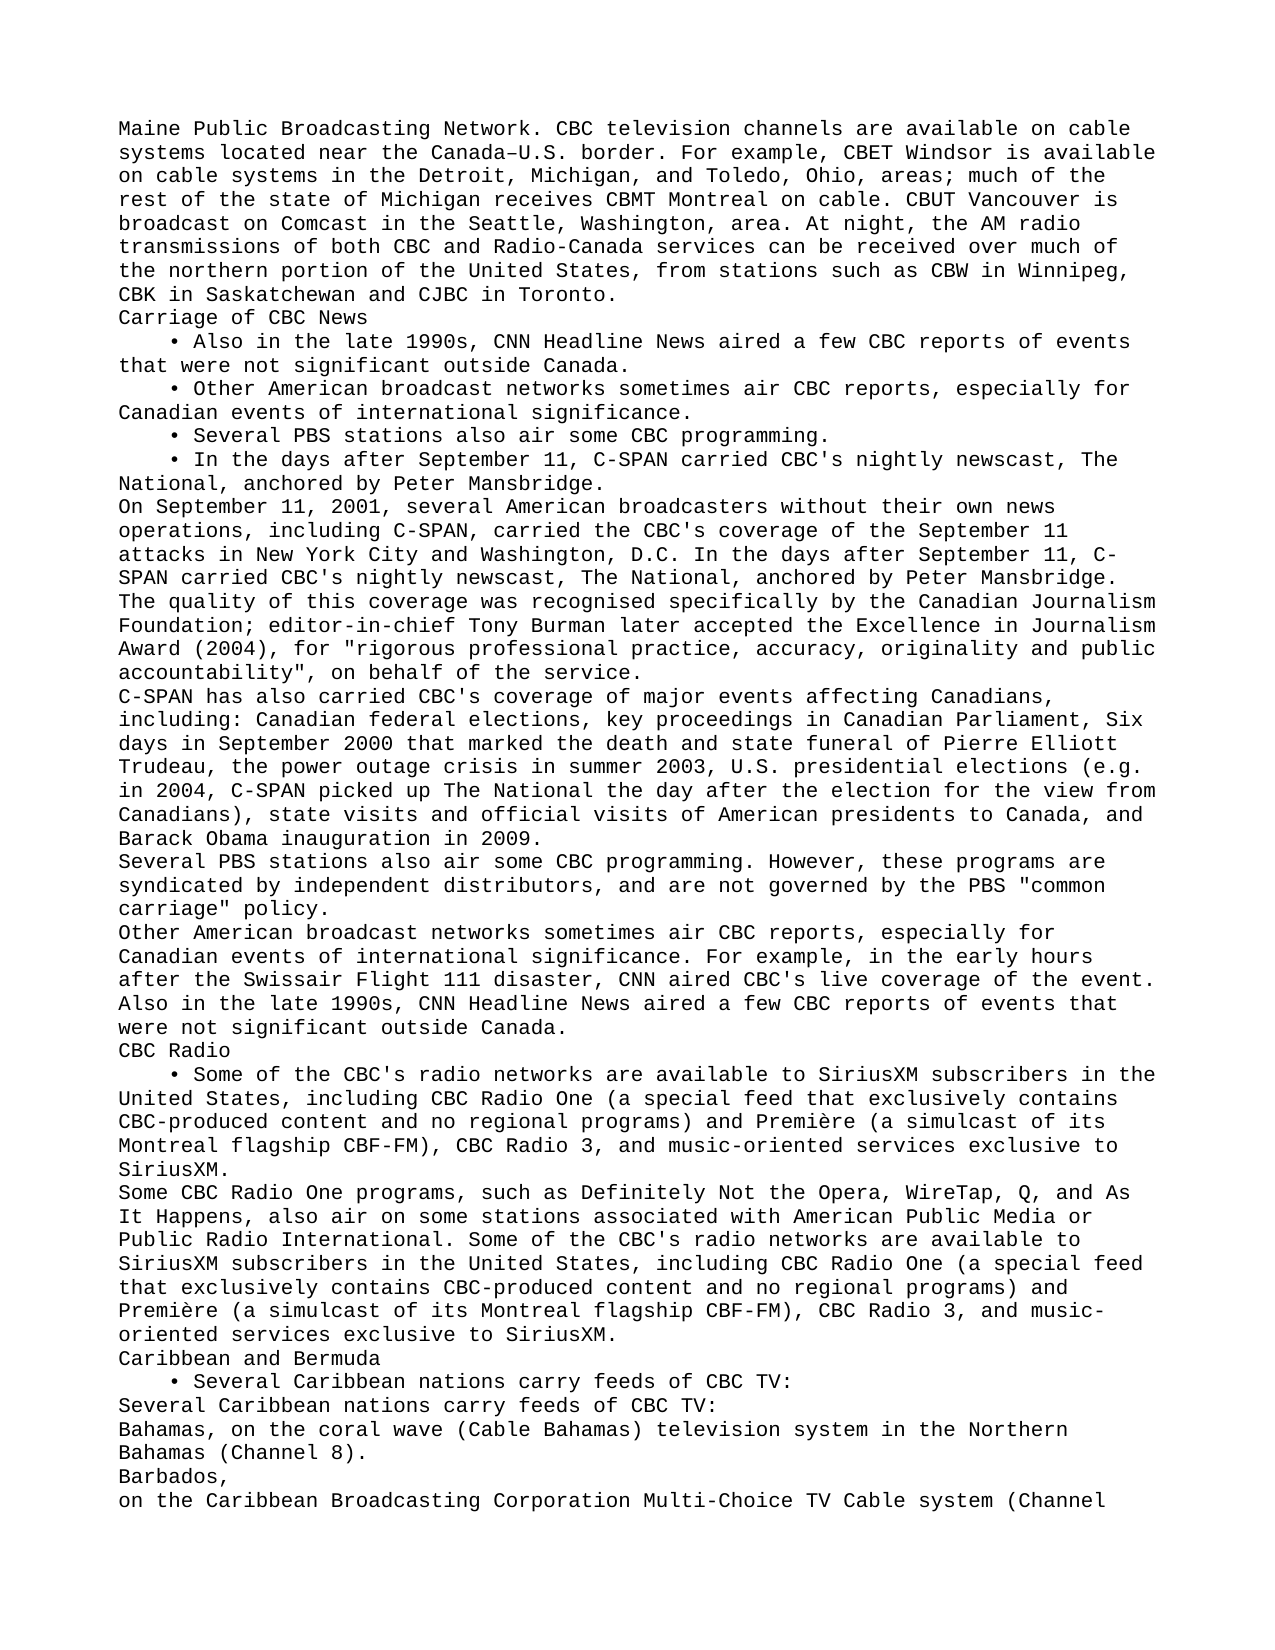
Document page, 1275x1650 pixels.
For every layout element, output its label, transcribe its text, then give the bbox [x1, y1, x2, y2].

text Some CBC Radio One programs, such as Definitely Not the Opera, WireTap, Q, and As It Happens, also air on some stations associated with American Public Media or Public Radio International. Some of the CBC's radio networks are available to SiriusXM subscribers in the United States, including CBC Radio One (a special feed that exclusively contains CBC-produced content and no regional programs) and Première (a simulcast of its Montreal flagship CBF-FM), CBC Radio 3, and music-oriented services exclusive to SiriusXM. [118, 1182, 1157, 1348]
text Several PBS stations also air some CBC programming. However, these programs are syndicated by independent distributors, and are not governed by the PBS "common carriage" policy. [118, 851, 1157, 922]
text Carriage of CBC News [118, 307, 1157, 331]
text Barbados, [118, 1466, 1157, 1489]
text • In the days after September 11, C-SPAN carried CBC's nightly newscast, The National, anchored by Peter Mansbridge. [118, 449, 1157, 496]
text C-SPAN has also carried CBC's coverage of major events affecting Canadians, including: Canadian federal elections, key proceedings in Canadian Parliament, Six days in September 2000 that marked the death and state funeral of Pierre Elliott Trudeau, the power outage crisis in summer 2003, U.S. presidential elections (e.g. in 2004, C-SPAN picked up The National the day after the election for the view from Canadians), state visits and official visits of American presidents to Canada, and Barack Obama inauguration in 2009. [118, 686, 1157, 851]
text Several Caribbean nations carry feeds of CBC TV: [118, 1395, 1157, 1419]
text on the Caribbean Broadcasting Corporation Multi-Choice TV Cable system (Channel [118, 1489, 1157, 1513]
text • Several Caribbean nations carry feeds of CBC TV: [118, 1371, 1157, 1395]
text Maine Public Broadcasting Network. CBC television channels are available on cable systems located near the Canada–U.S. border. For example, CBET Windsor is available on cable systems in the Detroit, Michigan, and Toledo, Ohio, areas; much of the rest of the state of Michigan receives CBMT Montreal on cable. CBUT Vancouver is broadcast on Comcast in the Seattle, Washington, area. At night, the AM radio transmissions of both CBC and Radio-Canada services can be received over much of the northern portion of the United States, from stations such as CBW in Winnipeg, CBK in Saskatchewan and CJBC in Toronto. [118, 118, 1157, 307]
text On September 11, 2001, several American broadcasters without their own news operations, including C-SPAN, carried the CBC's coverage of the September 11 attacks in New York City and Washington, D.C. In the days after September 11, C-SPAN carried CBC's nightly newscast, The National, anchored by Peter Mansbridge. The quality of this coverage was recognised specifically by the Canadian Journalism Foundation; editor-in-chief Tony Burman later accepted the Excellence in Journalism Award (2004), for "rigorous professional practice, accuracy, originality and public accountability", on behalf of the service. [118, 496, 1157, 686]
text Bahamas, on the coral wave (Cable Bahamas) television system in the Northern Bahamas (Channel 8). [118, 1419, 1157, 1466]
text • Also in the late 1990s, CNN Headline News aired a few CBC reports of events that were not significant outside Canada. [118, 331, 1157, 378]
text • Several PBS stations also air some CBC programming. [118, 426, 1157, 449]
text • Some of the CBC's radio networks are available to SiriusXM subscribers in the United States, including CBC Radio One (a special feed that exclusively contains CBC-produced content and no regional programs) and Première (a simulcast of its Montreal flagship CBF-FM), CBC Radio 3, and music-oriented services exclusive to SiriusXM. [118, 1064, 1157, 1182]
text Other American broadcast networks sometimes air CBC reports, especially for Canadian events of international significance. For example, in the early hours after the Swissair Flight 111 disaster, CNN aired CBC's live coverage of the event. Also in the late 1990s, CNN Headline News aired a few CBC reports of events that were not significant outside Canada. [118, 922, 1157, 1040]
text • Other American broadcast networks sometimes air CBC reports, especially for Canadian events of international significance. [118, 378, 1157, 426]
text Caribbean and Bermuda [118, 1348, 1157, 1371]
text CBC Radio [118, 1040, 1157, 1064]
